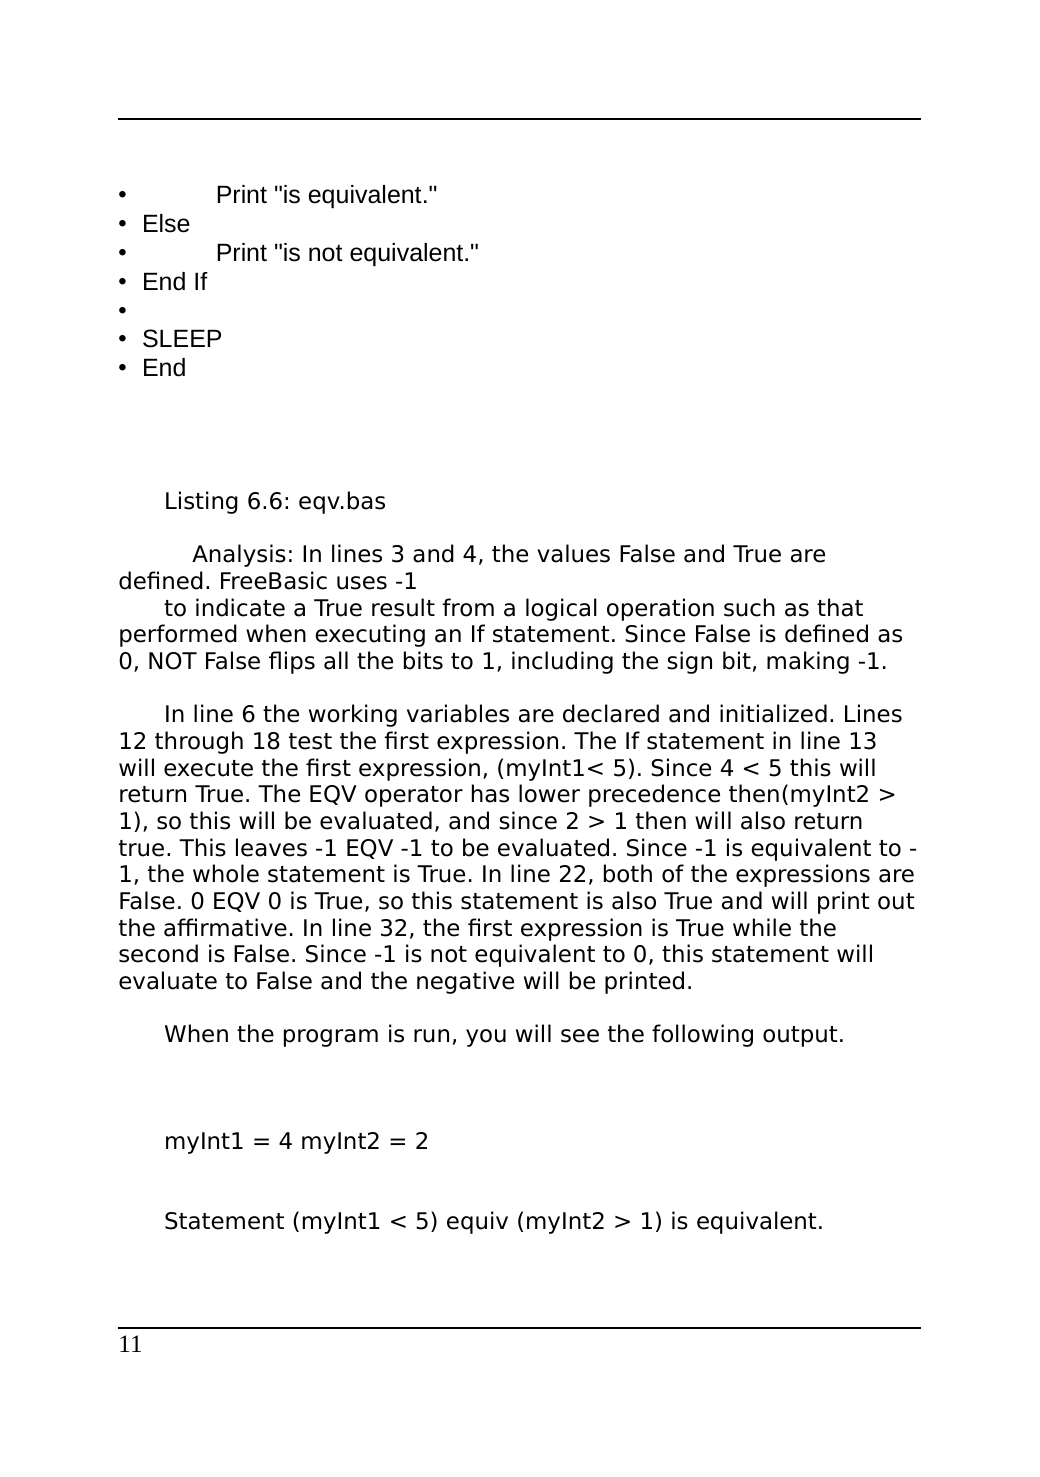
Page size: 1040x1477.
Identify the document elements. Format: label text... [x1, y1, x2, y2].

text myInt1 = 4 myInt2 = 2 [118, 1128, 921, 1155]
text Listing 6.6: eqv.bas [118, 488, 921, 515]
text When the program is run, you will see the following output. [118, 1021, 921, 1048]
text to indicate a True result from a logical operation such as that performed when executing an If statement. Since False is defined as 0, NOT False flips all the bits to 1, including the sign bit, making -1. [118, 595, 921, 675]
text Statement (myInt1 < 5) equiv (myInt2 > 1) is equivalent. [118, 1208, 921, 1235]
text Analysis: In lines 3 and 4, the values False and True are defined. FreeBasic uses -1 [118, 541, 921, 595]
text In line 6 the working variables are declared and initialized. Lines 12 through 18 test the first expression. The If statement in line 13 will execute the first expression, (myInt1< 5). Since 4 < 5 this will return True. The EQV operator has lower precedence then(myInt2 > 1), so this will be evaluated, and since 2 > 1 then will also return true. This leaves -1 EQV -1 to be evaluated. Since -1 is equivalent to -1, the whole statement is True. In line 22, both of the expressions are False. 0 EQV 0 is True, so this statement is also True and will print out the affirmative. In line 32, the first expression is True while the second is False. Since -1 is not equivalent to 0, this statement will evaluate to False and the negative will be printed. [118, 701, 921, 995]
table_header #define False 0 #define True NOT False Dim As Integer myInt1 = 4, myInt2 = 2 Print "myInt1 = ";myInt1;" myInt2 = ";myInt2 Print 'Both statements are true so are equivalent. PRINT "Statement (myInt1 < 5) equiv (myInt2 > 1) "; If (myInt1 < 5) Eqv (myInt2 > 1) = True Then Print "is equivalent." Else Print "is not equivalent." End If Print 'Both statements are false so are equivalent. Print "Statement (myInt1 > 5) equiv (myInt2 < 1) "; If (myInt1 > 5) Eqv (myInt2 < 1) = True Then Print "is equivalent." Else Print "is not equivalent." End If Print 'One is true, the other false so statement 'is not equivalent. Print "Statement (myInt1 > 5) equiv (myInt2 < 1) "; If (myInt1 > 3) Eqv (myInt2 < 1) = True Then Print "is equivalent." Else Print "is not equivalent." End If SLEEP End [118, 180, 921, 382]
